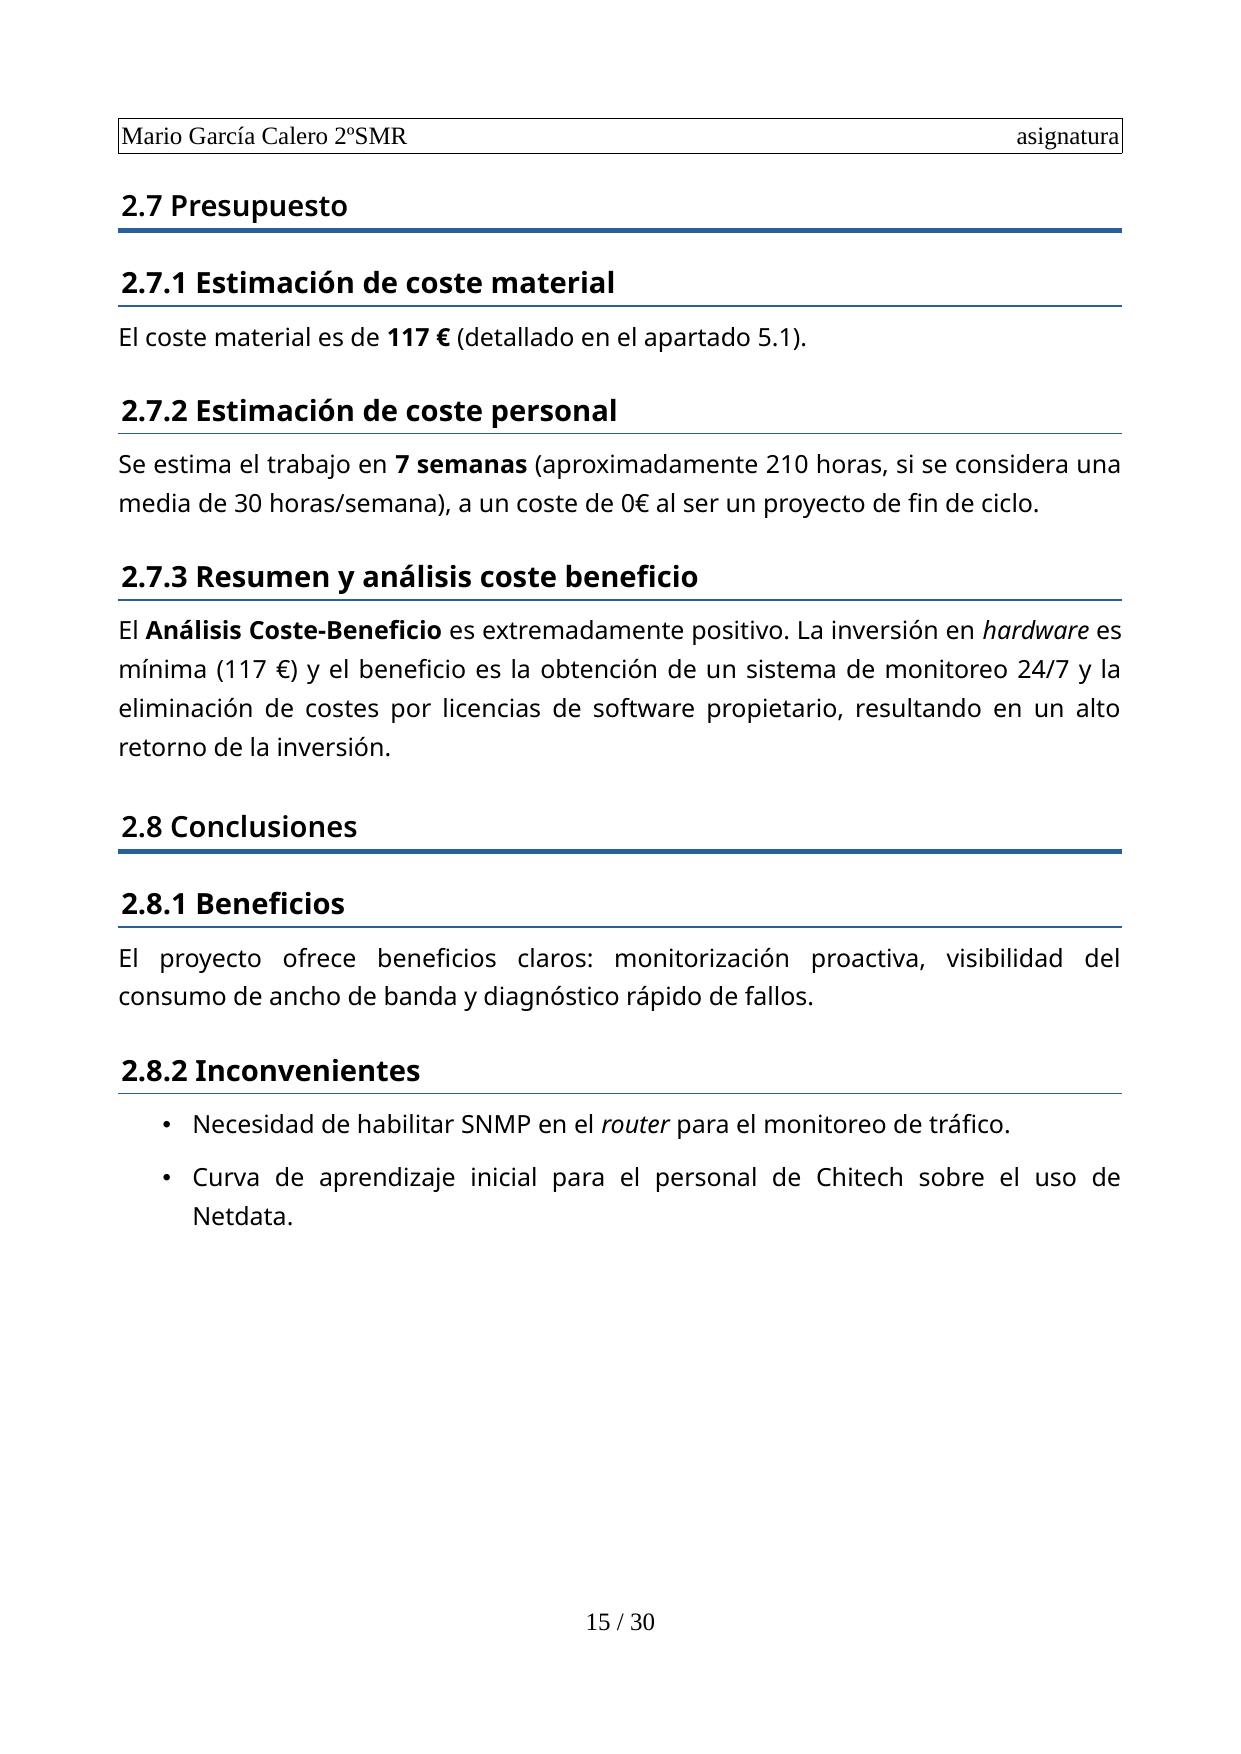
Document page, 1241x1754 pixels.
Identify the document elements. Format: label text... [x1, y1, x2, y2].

subtitle 2.7 Presupuesto [118, 182, 1122, 228]
subtitle 2.8.2 Inconvenientes [118, 1047, 1122, 1093]
list Curva de aprendizaje inicial para el personal de Chitech sobre el uso de Netdata. [162, 1160, 1122, 1233]
text El proyecto ofrece beneficios claros: monitorización proactiva, visibilidad del consumo de ancho de banda y diagnóstico rápido de fallos. [118, 940, 1122, 1013]
text El Análisis Coste-Beneficio es extremadamente positivo. La inversión en hardware es mínima (117 €) y el beneficio es la obtención de un sistema de monitoreo 24/7 y la eliminación de costes por licencias de software propietario, resultando en un alto retorno de la inversión. [118, 613, 1122, 763]
subtitle 2.7.3 Resumen y análisis coste beneficio [118, 553, 1122, 599]
subtitle 2.8 Conclusiones [118, 803, 1122, 849]
subtitle 2.8.1 Beneficios [118, 881, 1122, 926]
text El coste material es de 117 € (detallado en el apartado 5.1). [118, 319, 1122, 353]
subtitle 2.7.2 Estimación de coste personal [118, 387, 1122, 433]
subtitle 2.7.1 Estimación de coste material [118, 260, 1122, 305]
text Se estima el trabajo en 7 semanas (aproximadamente 210 horas, si se considera una media de 30 horas/semana), a un coste de 0€ al ser un proyecto de fin de ciclo. [118, 447, 1122, 519]
list Necesidad de habilitar SNMP en el router para el monitoreo de tráfico. [162, 1107, 1122, 1141]
